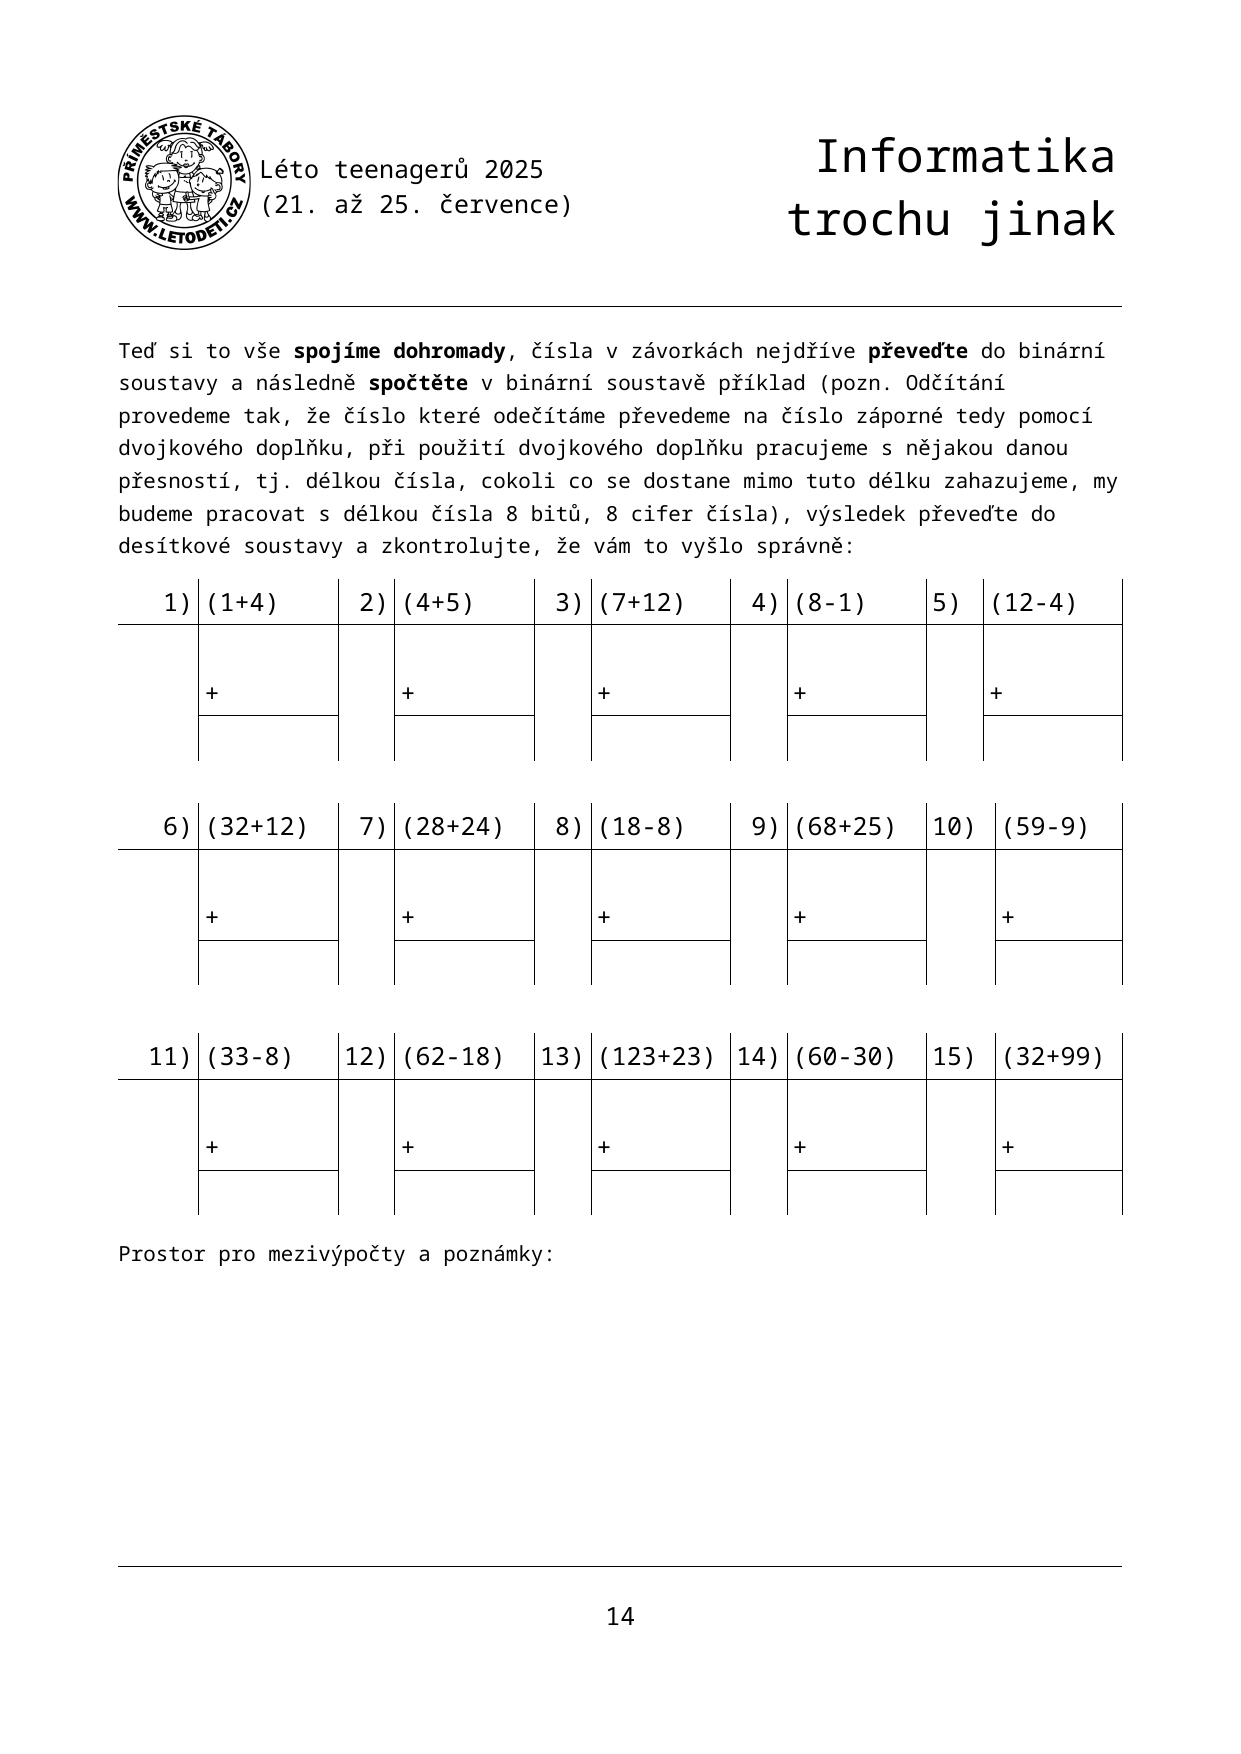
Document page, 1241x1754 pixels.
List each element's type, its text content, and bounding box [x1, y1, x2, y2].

table_header 11) [118, 1033, 198, 1078]
table_header 2) [339, 579, 394, 624]
table_cell [339, 670, 394, 715]
table_header (12-4) [984, 579, 1122, 624]
table_cell [788, 716, 926, 761]
table_cell [788, 625, 926, 670]
table_cell [535, 625, 591, 670]
table_cell [927, 625, 983, 670]
table_cell [118, 894, 198, 940]
table_cell [592, 850, 730, 894]
table_cell [927, 1124, 995, 1169]
table_cell [395, 941, 534, 985]
text Teď si to vše spojíme dohromady, čísla v závorkách nejdříve převeďte do binární soustavy a následně spočtěte v binární soustavě příklad (pozn. Odčítání provedeme tak, že číslo které odečítáme převedeme na číslo záporné tedy pomocí dvojkového doplňku, při použití dvojkového doplňku pracujeme s nějakou danou přesností, tj. délkou čísla, cokoli co se dostane mimo tuto délku zahazujeme, my budeme pracovat s délkou čísla 8 bitů, 8 cifer čísla), výsledek převeďte do desítkové soustavy a zkontrolujte, že vám to vyšlo správně: [118, 336, 1122, 560]
table_cell [592, 941, 730, 985]
table_cell [395, 625, 534, 670]
table_cell [395, 1171, 534, 1215]
table_cell [731, 625, 787, 670]
table_cell + [199, 670, 338, 715]
table_cell [199, 716, 338, 761]
table_header (32+99) [996, 1033, 1122, 1078]
table_cell + [395, 1124, 534, 1169]
table_cell [339, 715, 394, 761]
table_cell [996, 1171, 1122, 1215]
table_cell [339, 1124, 394, 1169]
table_cell [731, 670, 787, 715]
table_cell [339, 625, 394, 670]
table_header 8) [535, 803, 591, 848]
table_cell [395, 1080, 534, 1124]
table_cell + [395, 894, 534, 940]
table_cell [339, 1170, 394, 1215]
table_cell [592, 716, 730, 761]
table_header 5) [927, 579, 983, 624]
table_cell [395, 716, 534, 761]
table_cell [788, 1171, 926, 1215]
picture [117, 114, 251, 250]
table_header (32+12) [199, 803, 338, 848]
table_header (7+12) [592, 579, 730, 624]
table_cell [927, 894, 995, 940]
table_header 6) [118, 803, 198, 848]
table_cell [996, 1080, 1122, 1124]
table_cell + [199, 894, 338, 940]
table_cell [339, 940, 394, 985]
table_cell [731, 894, 787, 940]
table_cell [592, 1171, 730, 1215]
table_header 12) [339, 1033, 394, 1078]
table_cell [535, 850, 591, 894]
table_cell [199, 625, 338, 670]
table_cell [927, 1080, 995, 1124]
table_cell + [592, 894, 730, 940]
table_header (59-9) [996, 803, 1122, 848]
text Prostor pro mezivýpočty a poznámky: [118, 1239, 1122, 1268]
table_cell + [996, 894, 1122, 940]
table_cell + [592, 1124, 730, 1169]
table_cell [731, 1080, 787, 1124]
table_header 1) [118, 579, 198, 624]
table_cell [118, 940, 198, 985]
table_header 15) [927, 1033, 995, 1078]
table_cell [535, 670, 591, 715]
table_cell [535, 1170, 591, 1215]
table_cell [118, 715, 198, 761]
table_cell [395, 850, 534, 894]
table_cell [788, 1080, 926, 1124]
table_cell [535, 940, 591, 985]
table_cell [199, 941, 338, 985]
table_cell [996, 941, 1122, 985]
table_cell [731, 940, 787, 985]
table_cell [339, 1080, 394, 1124]
table_cell [535, 715, 591, 761]
table_cell [535, 1124, 591, 1169]
table_cell + [788, 670, 926, 715]
table_cell [927, 670, 983, 715]
table_cell + [395, 670, 534, 715]
table_cell [339, 894, 394, 940]
table_cell [731, 1170, 787, 1215]
table_header 7) [339, 803, 394, 848]
table_header (28+24) [395, 803, 534, 848]
table_cell [118, 1124, 198, 1169]
table_cell [927, 940, 995, 985]
table_header (8-1) [788, 579, 926, 624]
table_cell + [996, 1124, 1122, 1169]
table_cell + [788, 1124, 926, 1169]
table_header (33-8) [199, 1033, 338, 1078]
table_cell [731, 715, 787, 761]
table_cell [788, 850, 926, 894]
table_cell + [592, 670, 730, 715]
table_cell [592, 625, 730, 670]
table_header (18-8) [592, 803, 730, 848]
table_cell [199, 1171, 338, 1215]
table_cell [927, 850, 995, 894]
table_header (62-18) [395, 1033, 534, 1078]
table_cell [731, 850, 787, 894]
table_cell [984, 716, 1122, 761]
table_header (4+5) [395, 579, 534, 624]
table_header 13) [535, 1033, 591, 1078]
table_cell [984, 625, 1122, 670]
table_cell [592, 1080, 730, 1124]
table_cell + [788, 894, 926, 940]
table_header 4) [731, 579, 787, 624]
table_cell [788, 941, 926, 985]
table_cell [118, 1080, 198, 1124]
table_header 9) [731, 803, 787, 848]
table_cell + [199, 1124, 338, 1169]
table_header (60-30) [788, 1033, 926, 1078]
table_cell [339, 850, 394, 894]
table_cell [535, 1080, 591, 1124]
table_cell [199, 1080, 338, 1124]
table_header 10) [927, 803, 995, 848]
table_cell [927, 1170, 995, 1215]
table_cell [927, 715, 983, 761]
table_cell + [984, 670, 1122, 715]
table_header (1+4) [199, 579, 338, 624]
table_cell [996, 850, 1122, 894]
table_header (68+25) [788, 803, 926, 848]
table_header 3) [535, 579, 591, 624]
table_cell [535, 894, 591, 940]
table_cell [118, 670, 198, 715]
table_cell [731, 1124, 787, 1169]
table_cell [118, 625, 198, 670]
table_cell [118, 850, 198, 894]
table_header 14) [731, 1033, 787, 1078]
table_cell [199, 850, 338, 894]
table_cell [118, 1170, 198, 1215]
table_header (123+23) [592, 1033, 730, 1078]
